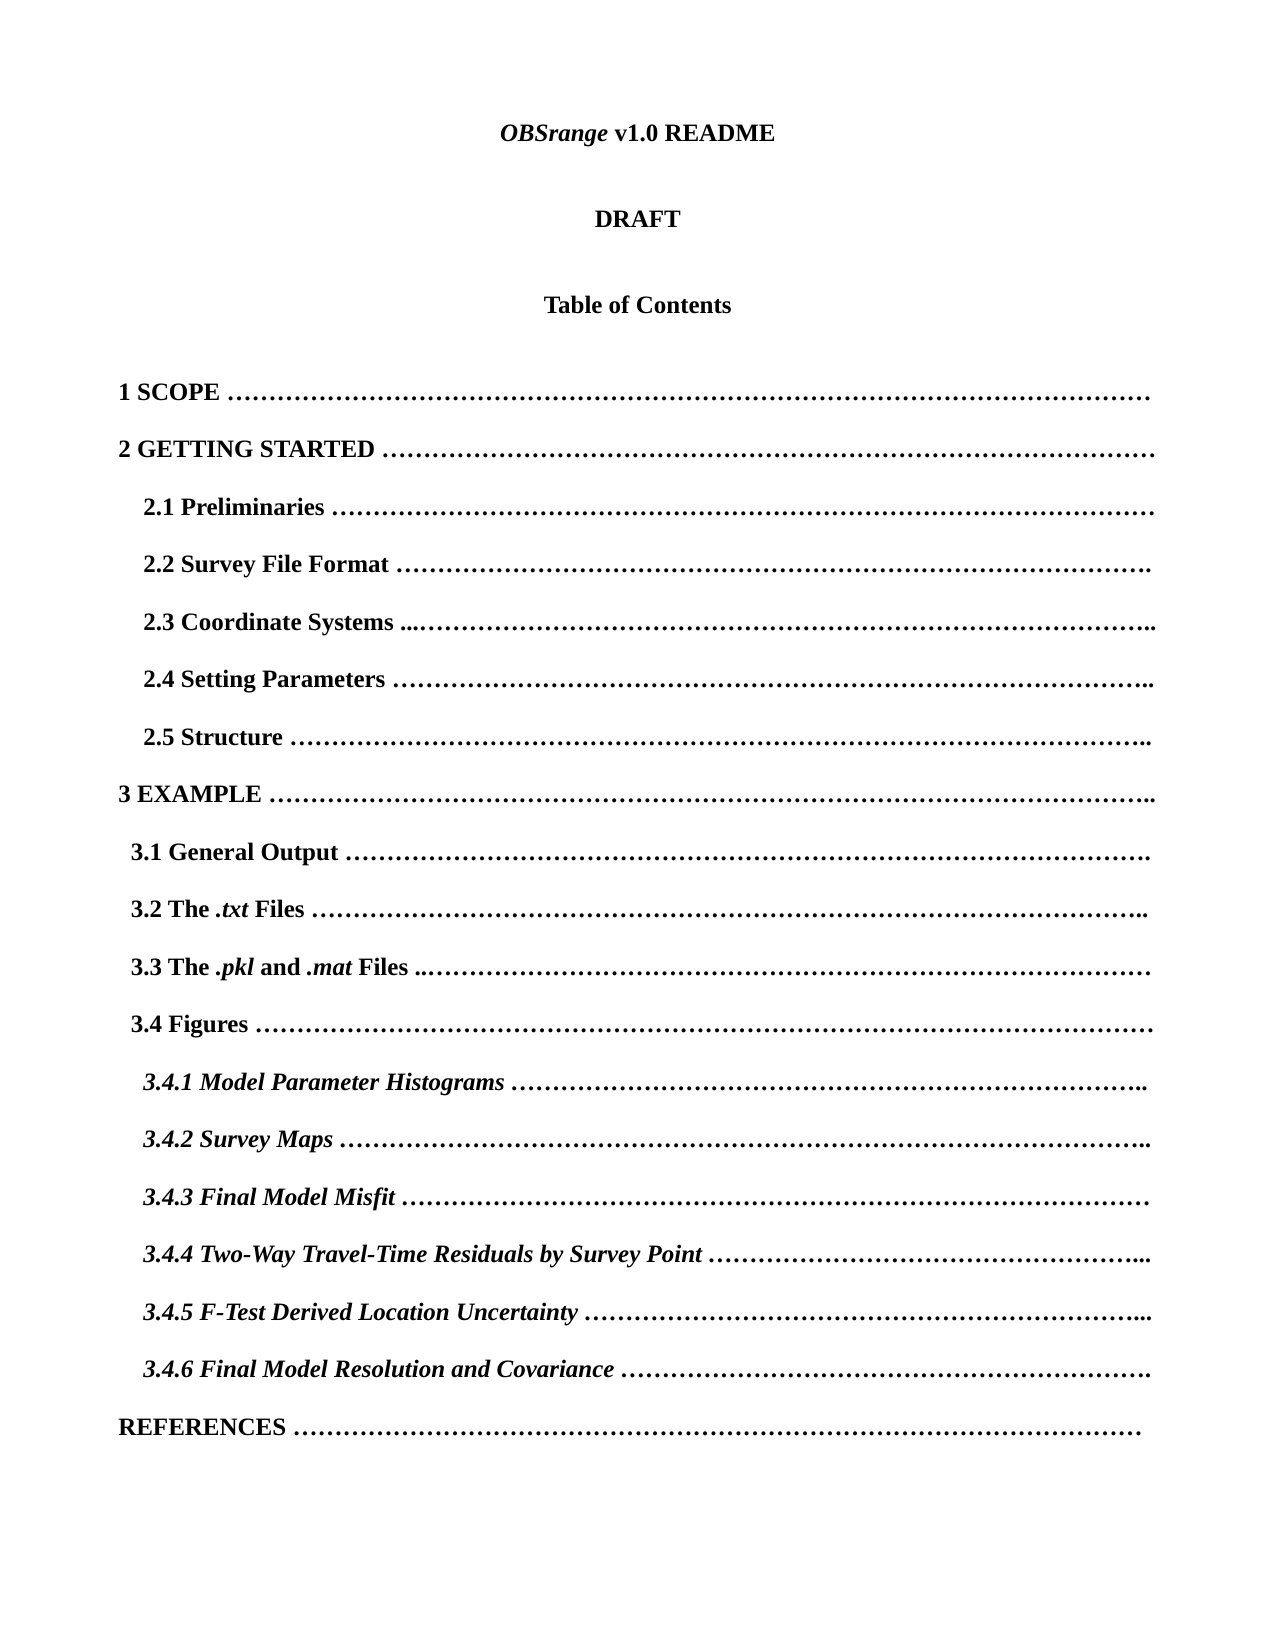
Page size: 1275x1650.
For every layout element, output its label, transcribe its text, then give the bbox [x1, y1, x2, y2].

text 2.5 Structure ………………………………………………………………………………………….. [118, 722, 1157, 751]
text 1 SCOPE ………………………………………………………………………………………………… [118, 377, 1157, 406]
text 3.3 The .pkl and .mat Files ..…………………………………………………………………………… [118, 952, 1157, 981]
text 3.4.5 F-Test Derived Location Uncertainty …………………………………………………………... [118, 1297, 1157, 1326]
text 3.4 Figures ……………………………………………………………………………………………… [118, 1009, 1157, 1038]
text 3.4.2 Survey Maps …………………………………………………………………………………….. [118, 1124, 1157, 1153]
text REFERENCES ………………………………………………………………………………………… [118, 1412, 1157, 1441]
text 2.3 Coordinate Systems ...…………………………………………………………………………….. [118, 607, 1157, 636]
text 3.1 General Output ……………………………………………………………………………………. [118, 837, 1157, 866]
text 3.4.1 Model Parameter Histograms ………………………………………………………………….. [118, 1067, 1157, 1096]
text OBSrange v1.0 README [118, 118, 1157, 147]
text 3.4.4 Two-Way Travel-Time Residuals by Survey Point ……………………………………………... [118, 1239, 1157, 1268]
text 3.4.6 Final Model Resolution and Covariance ………………………………………………………. [118, 1354, 1157, 1383]
text 3 EXAMPLE …………………………………………………………………………………………….. [118, 779, 1157, 808]
text Table of Contents [118, 291, 1157, 319]
text 3.4.3 Final Model Misfit ……………………………………………………………………………… [118, 1182, 1157, 1211]
text 3.2 The .txt Files ……………………………………………………………………………………….. [118, 894, 1157, 923]
text 2.2 Survey File Format ………………………………………………………………………………. [118, 549, 1157, 578]
text 2.1 Preliminaries ……………………………………………………………………………………… [118, 492, 1157, 521]
text 2.4 Setting Parameters ……………………………………………………………………………….. [118, 664, 1157, 693]
text DRAFT [118, 204, 1157, 233]
text 2 GETTING STARTED ………………………………………………………………………………… [118, 434, 1157, 463]
